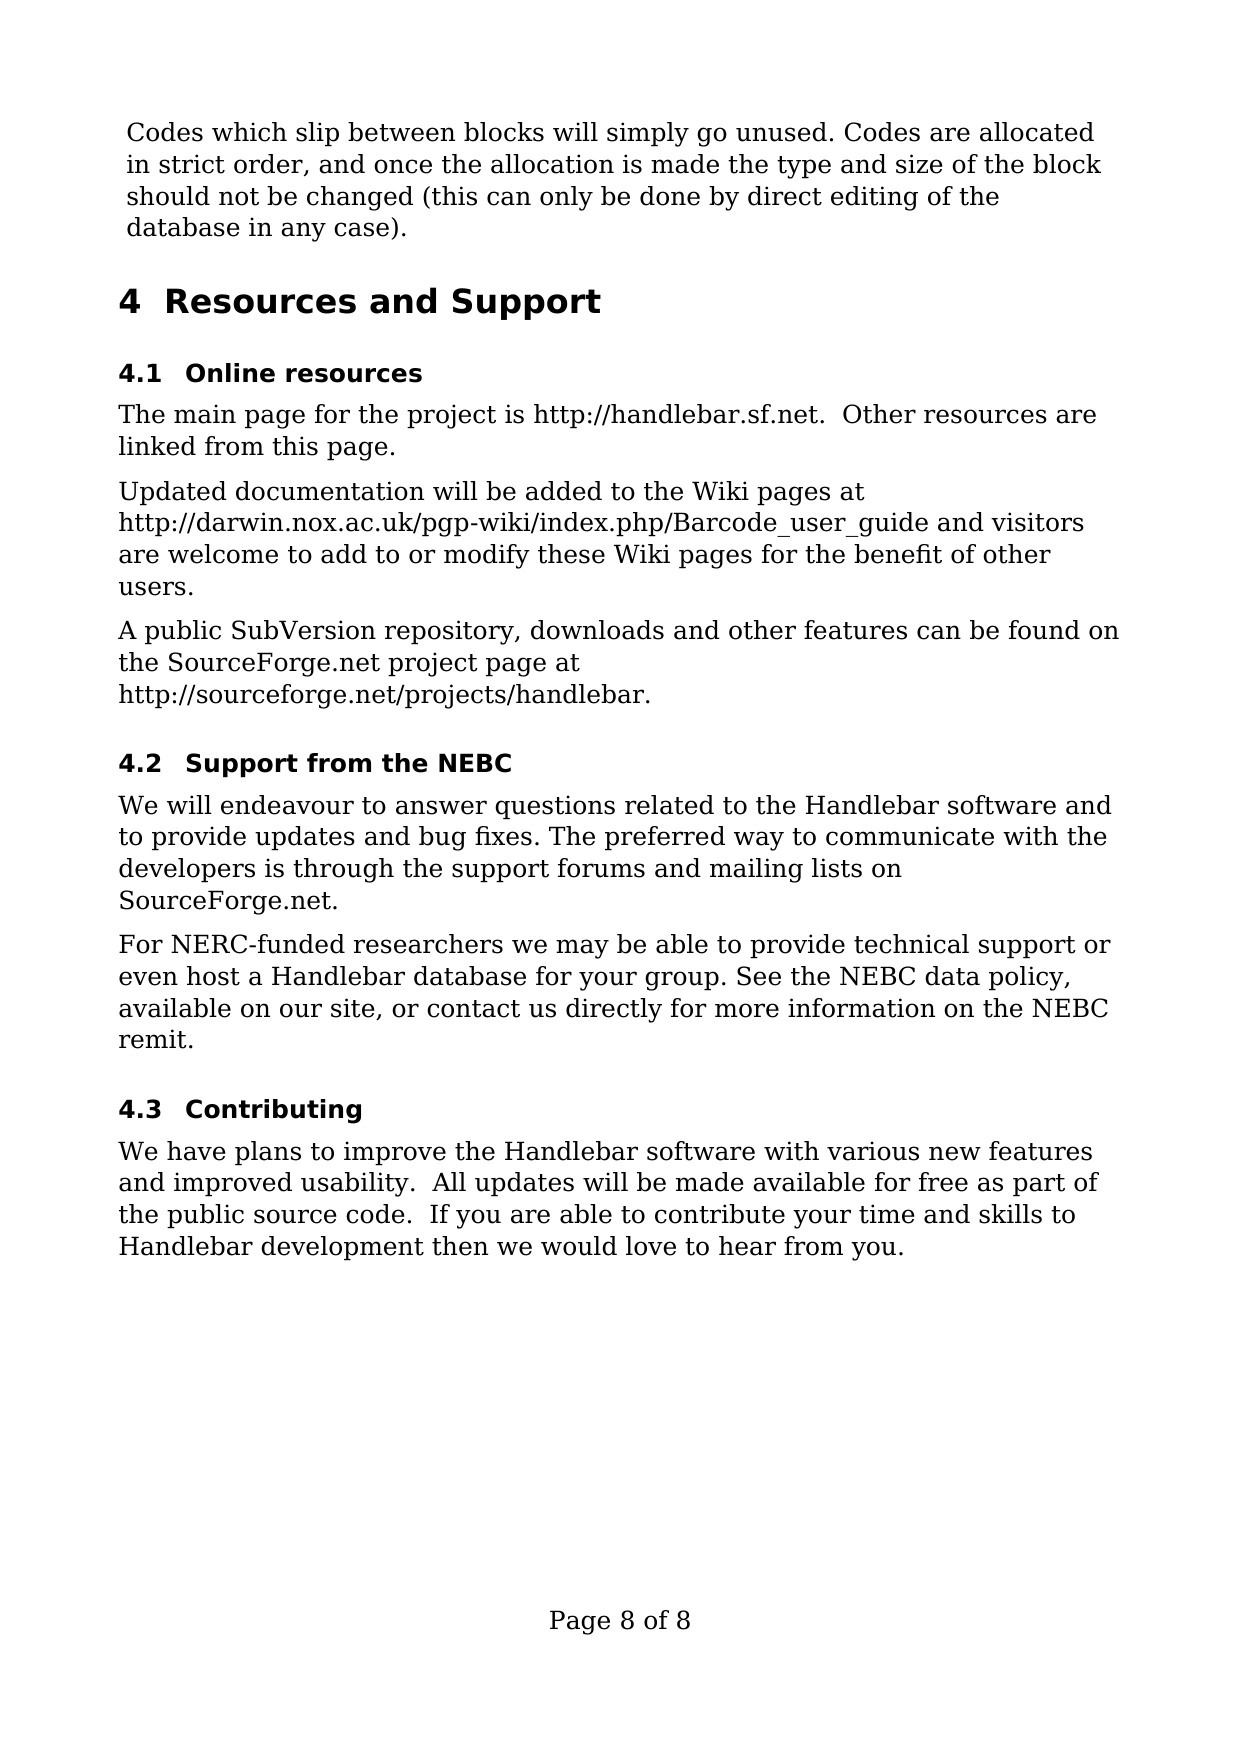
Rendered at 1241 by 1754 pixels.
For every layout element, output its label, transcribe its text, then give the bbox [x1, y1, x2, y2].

subtitle Resources and Support [118, 283, 1122, 322]
text A public SubVersion repository, downloads and other features can be found on the SourceForge.net project page at http://sourceforge.net/projects/handlebar. [118, 616, 1122, 709]
text For NERC-funded researchers we may be able to provide technical support or even host a Handlebar database for your group. See the NEBC data policy, available on our site, or contact us directly for more information on the NEBC remit. [118, 930, 1122, 1055]
text We have plans to improve the Handlebar software with various new features and improved usability. All updates will be made available for free as part of the public source code. If you are able to contribute your time and skills to Handlebar development then we would love to hear from you. [118, 1137, 1122, 1261]
subtitle Support from the NEBC [118, 749, 1122, 778]
subtitle Contributing [118, 1095, 1122, 1124]
text Codes which slip between blocks will simply go unused. Codes are allocated in strict order, and once the allocation is made the type and size of the block should not be changed (this can only be done by direct editing of the database in any case). [126, 118, 1122, 243]
subtitle Online resources [118, 359, 1122, 388]
text The main page for the project is http://handlebar.sf.net. Other resources are linked from this page. [118, 401, 1122, 462]
text Updated documentation will be added to the Wiki pages at http://darwin.nox.ac.uk/pgp‑wiki/index.php/Barcode_user_guide and visitors are welcome to add to or modify these Wiki pages for the benefit of other users. [118, 477, 1122, 601]
text We will endeavour to answer questions related to the Handlebar software and to provide updates and bug fixes. The preferred way to communicate with the developers is through the support forums and mailing lists on SourceForge.net. [118, 791, 1122, 915]
